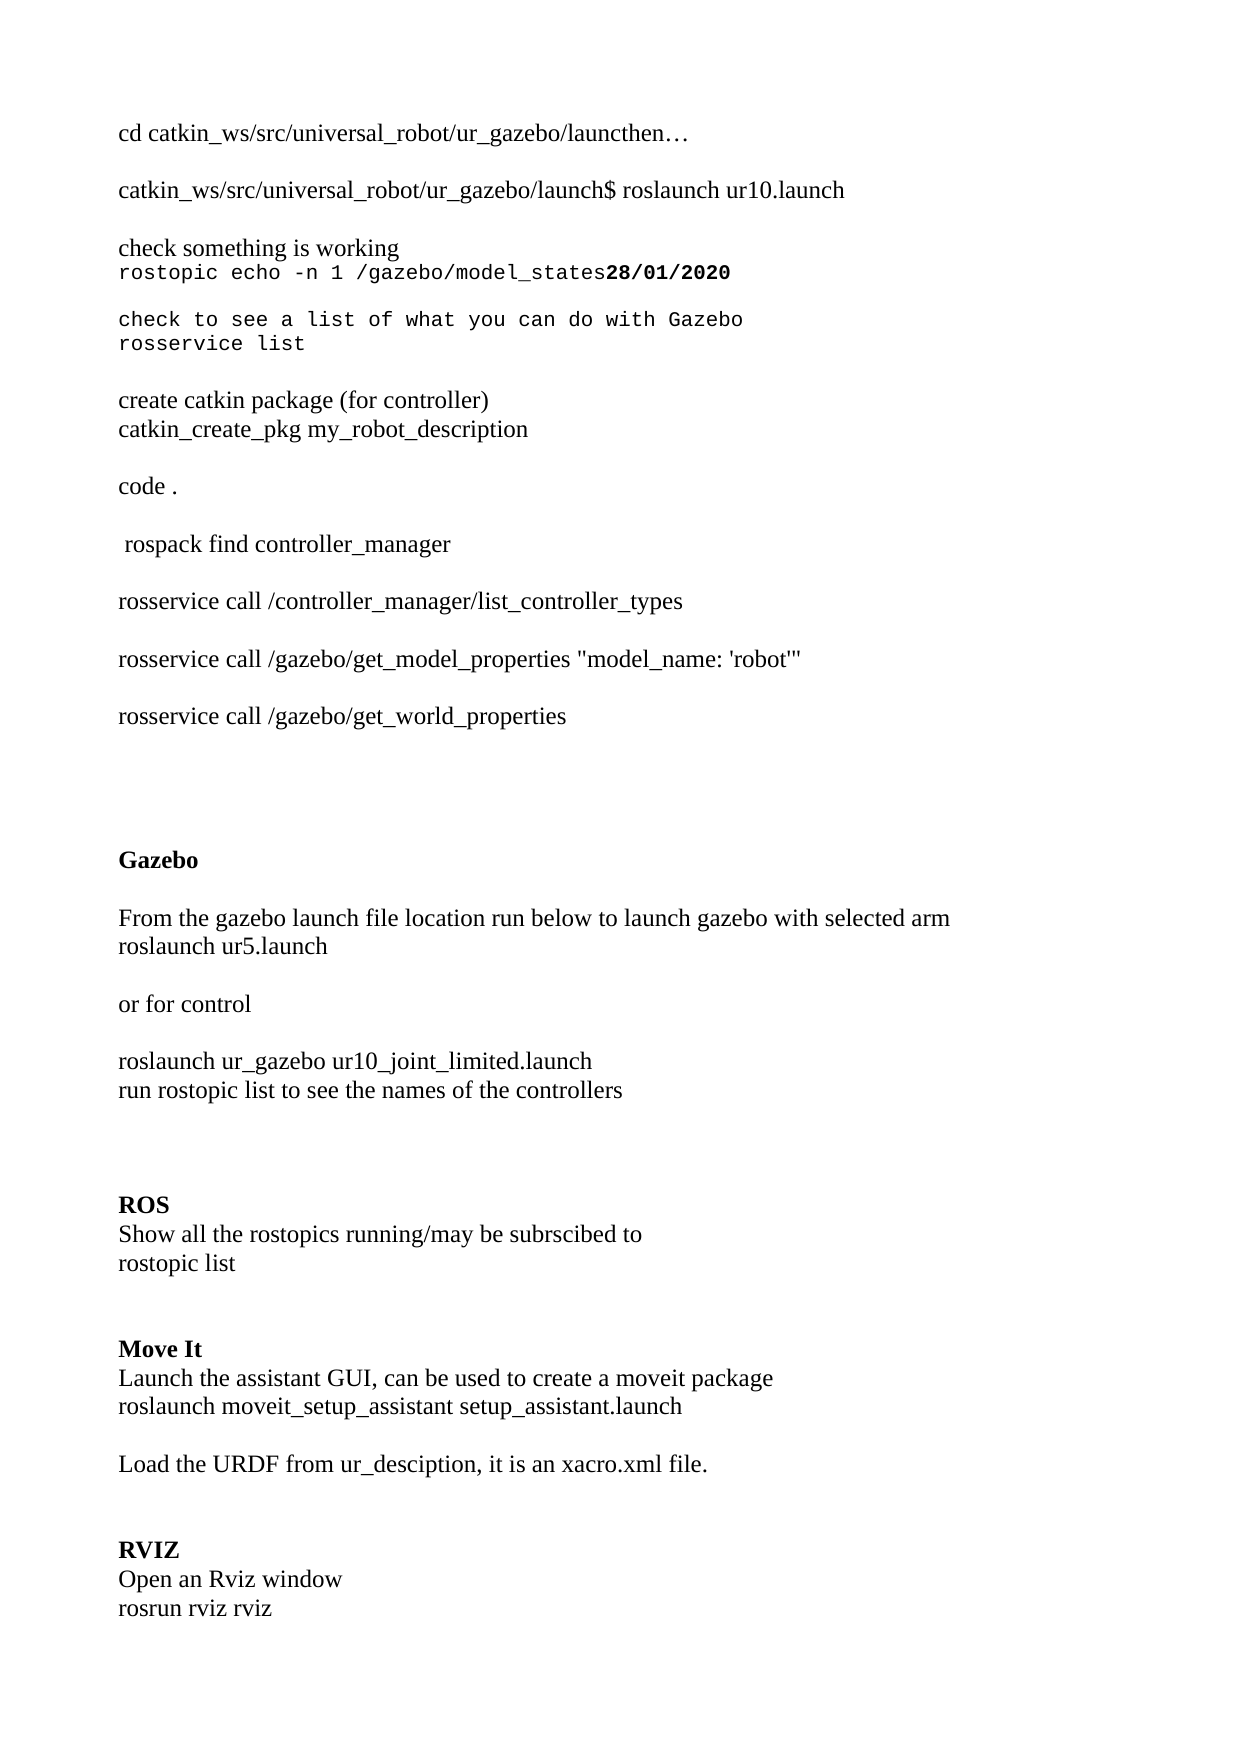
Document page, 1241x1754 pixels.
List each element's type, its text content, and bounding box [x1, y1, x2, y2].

text catkin_create_pkg my_robot_description [118, 414, 1122, 443]
text Launch the assistant GUI, can be used to create a moveit package [118, 1363, 1122, 1391]
text rospack find controller_manager [118, 529, 1122, 558]
text rosservice call /gazebo/get_model_properties "model_name: 'robot'" [118, 644, 1122, 673]
text or for control [118, 989, 1122, 1018]
text Show all the rostopics running/may be subrscibed to [118, 1219, 1122, 1248]
text cd catkin_ws/src/universal_robot/ur_gazebo/launcthen… [118, 118, 1122, 147]
text rostopic echo -n 1 /gazebo/model_states28/01/2020 [118, 262, 1122, 286]
text Gazebo [118, 845, 1122, 874]
text roslaunch moveit_setup_assistant setup_assistant.launch [118, 1391, 1122, 1420]
text check to see a list of what you can do with Gazebo [118, 309, 1122, 333]
text create catkin package (for controller) [118, 385, 1122, 414]
text rostopic list [118, 1248, 1122, 1276]
text run rostopic list to see the names of the controllers [118, 1075, 1122, 1104]
text check something is working [118, 233, 1122, 262]
text ROS [118, 1190, 1122, 1219]
text catkin_ws/src/universal_robot/ur_gazebo/launch$ roslaunch ur10.launch [118, 176, 1122, 204]
text code . [118, 471, 1122, 500]
text roslaunch ur5.launch [118, 931, 1122, 960]
text Move It [118, 1334, 1122, 1363]
text roslaunch ur_gazebo ur10_joint_limited.launch [118, 1046, 1122, 1075]
text rosservice list [118, 333, 1122, 356]
text Load the URDF from ur_desciption, it is an xacro.xml file. [118, 1449, 1122, 1478]
text rosservice call /gazebo/get_world_properties [118, 701, 1122, 730]
text rosservice call /controller_manager/list_controller_types [118, 586, 1122, 615]
text RVIZ Open an Rviz window [118, 1535, 1122, 1593]
text rosrun rviz rviz [118, 1593, 1122, 1621]
text From the gazebo launch file location run below to launch gazebo with selected arm [118, 903, 1122, 931]
